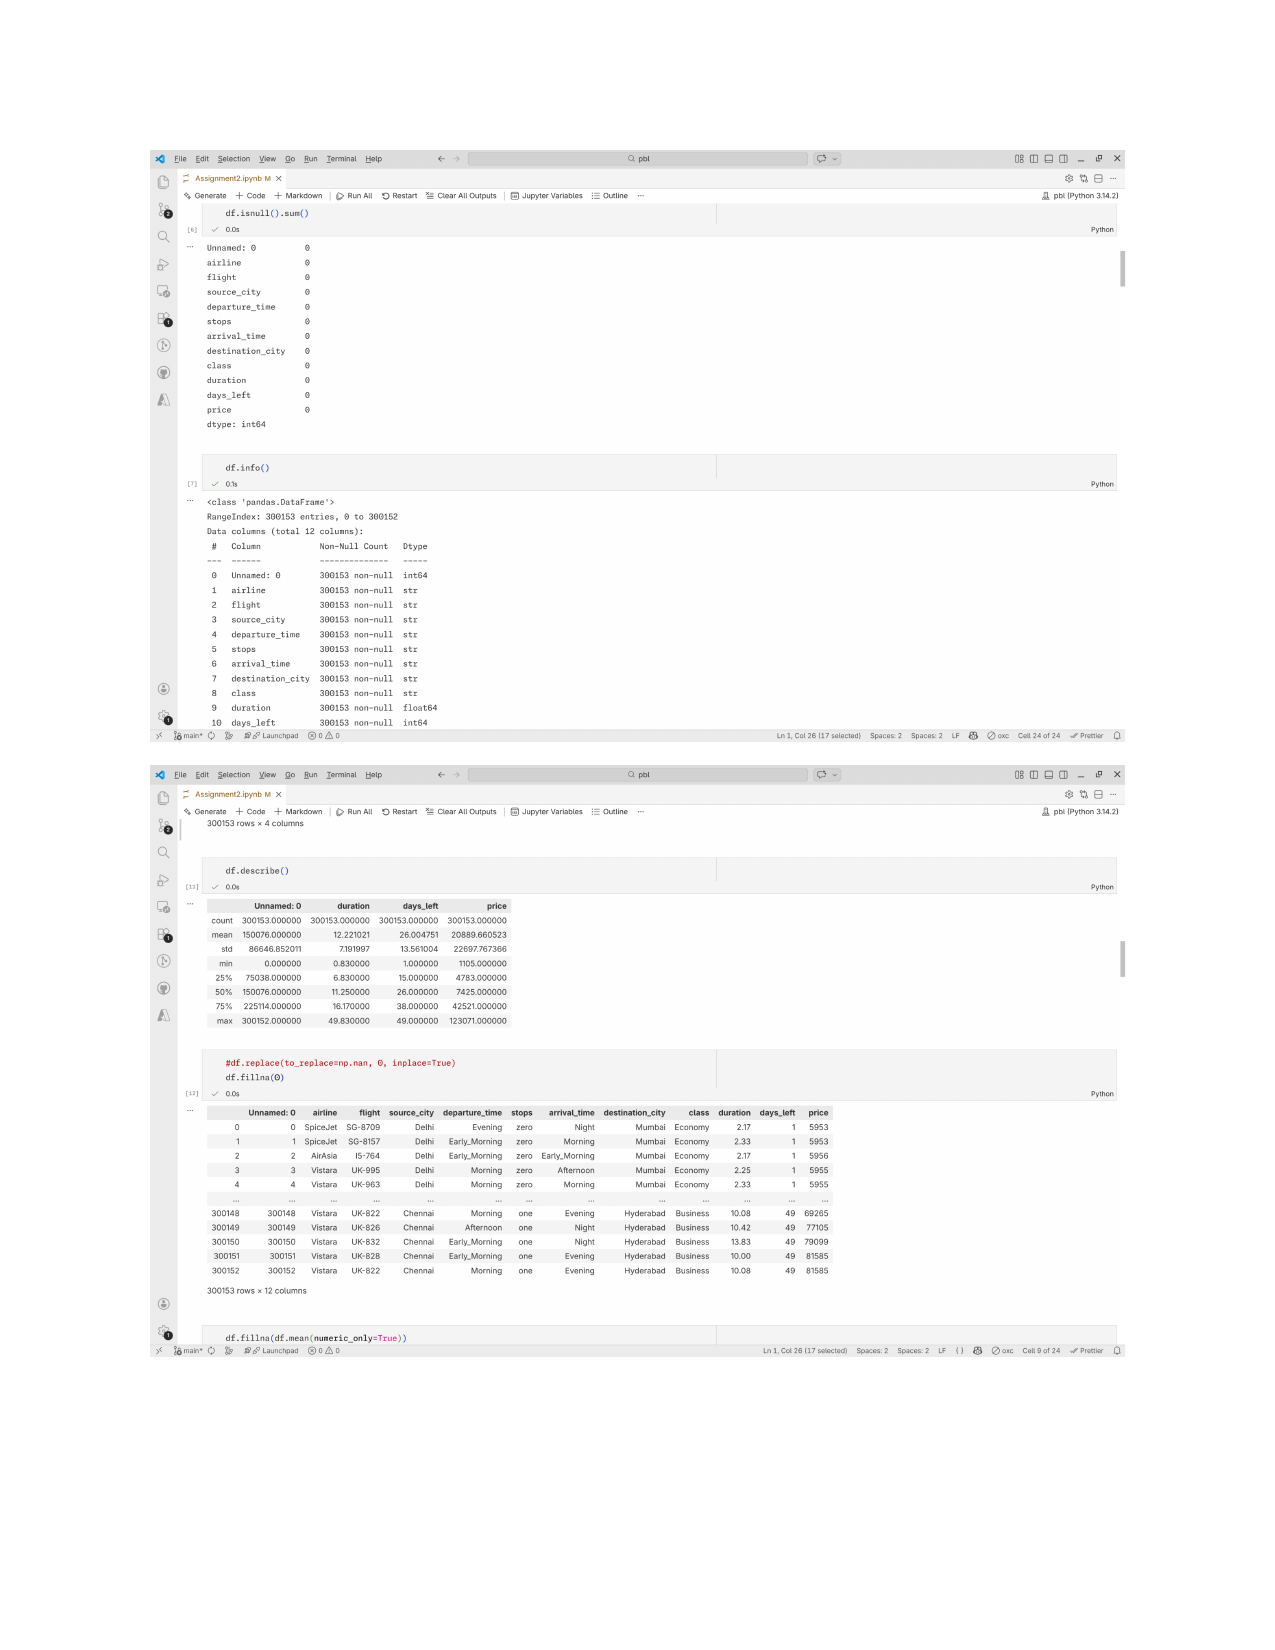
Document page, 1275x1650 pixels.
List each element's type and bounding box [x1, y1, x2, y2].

picture [150, 765, 1125, 1357]
picture [150, 150, 1125, 742]
